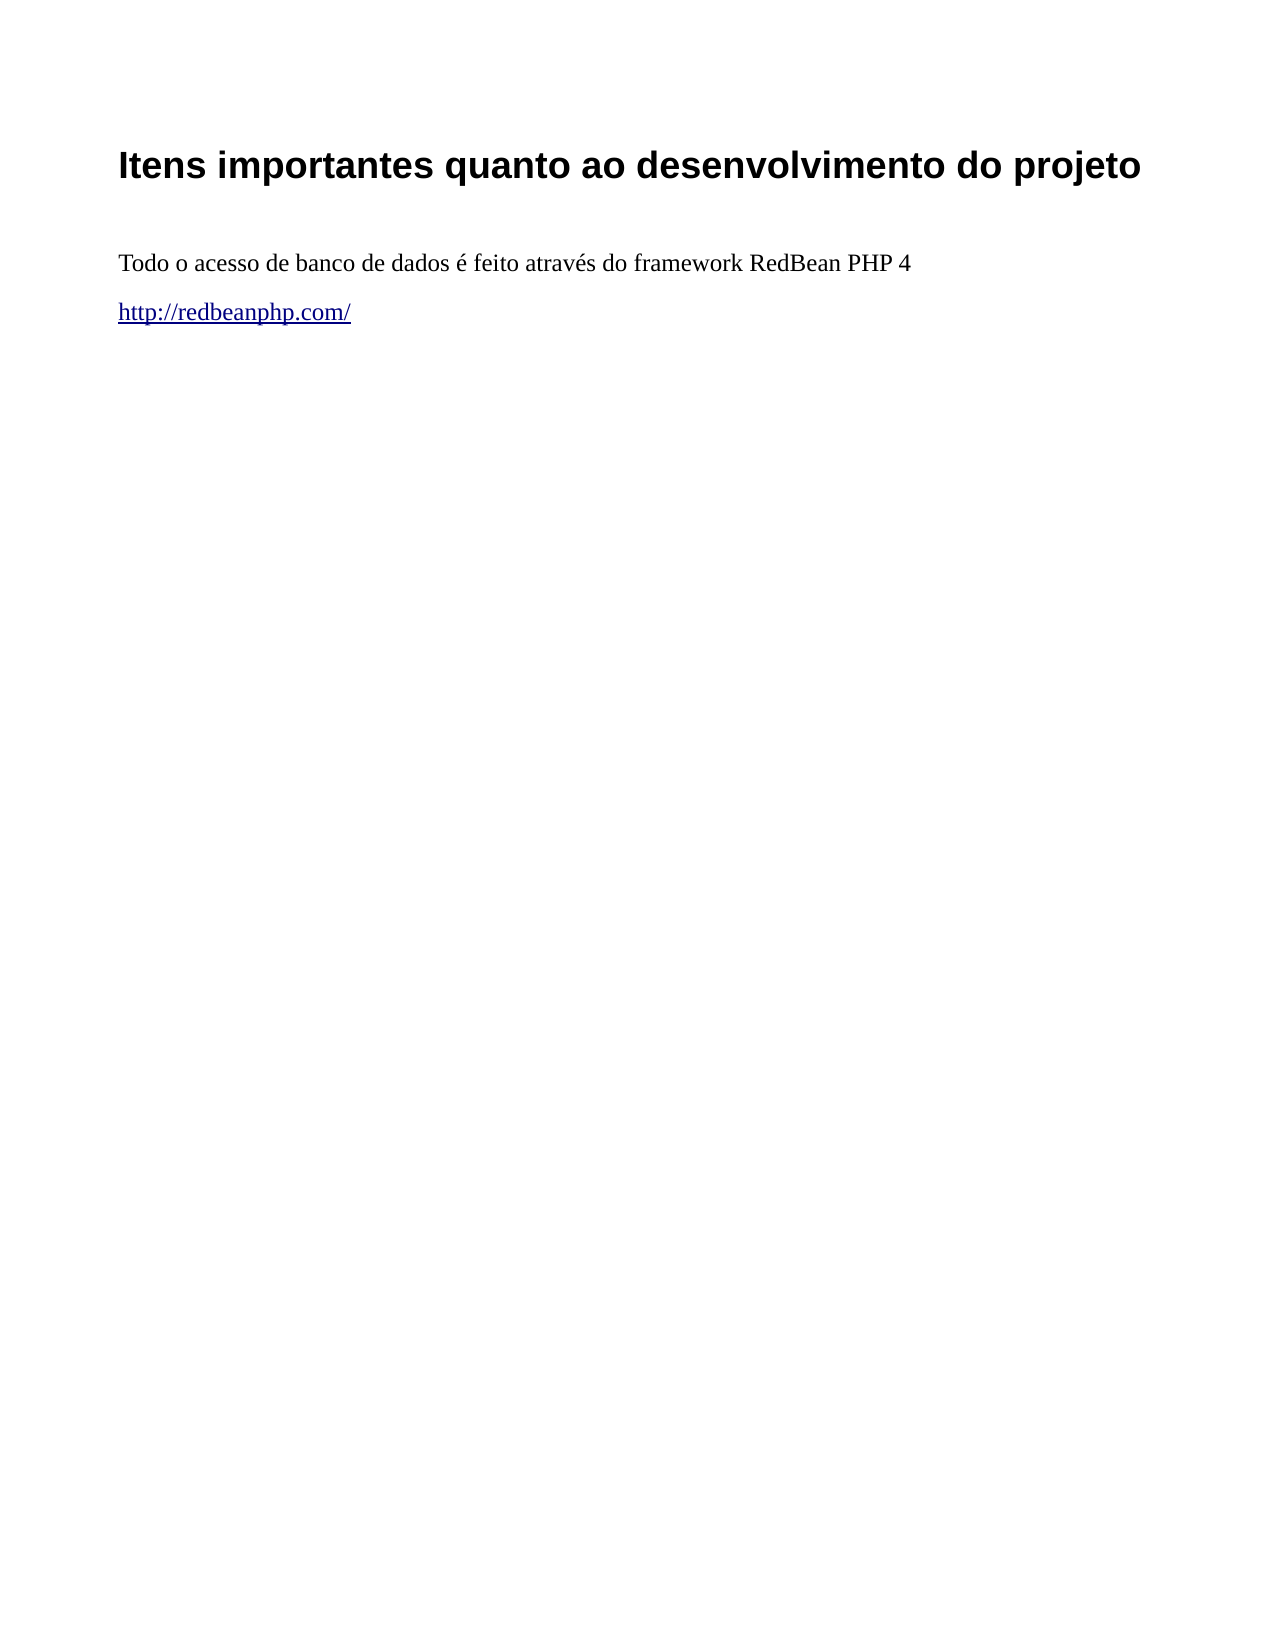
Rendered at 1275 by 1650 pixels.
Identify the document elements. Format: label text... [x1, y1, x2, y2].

subtitle Itens importantes quanto ao desenvolvimento do projeto [118, 143, 1157, 187]
subtitle http://redbeanphp.com/ [118, 297, 1157, 326]
subtitle Todo o acesso de banco de dados é feito através do framework RedBean PHP 4 [118, 248, 1157, 277]
